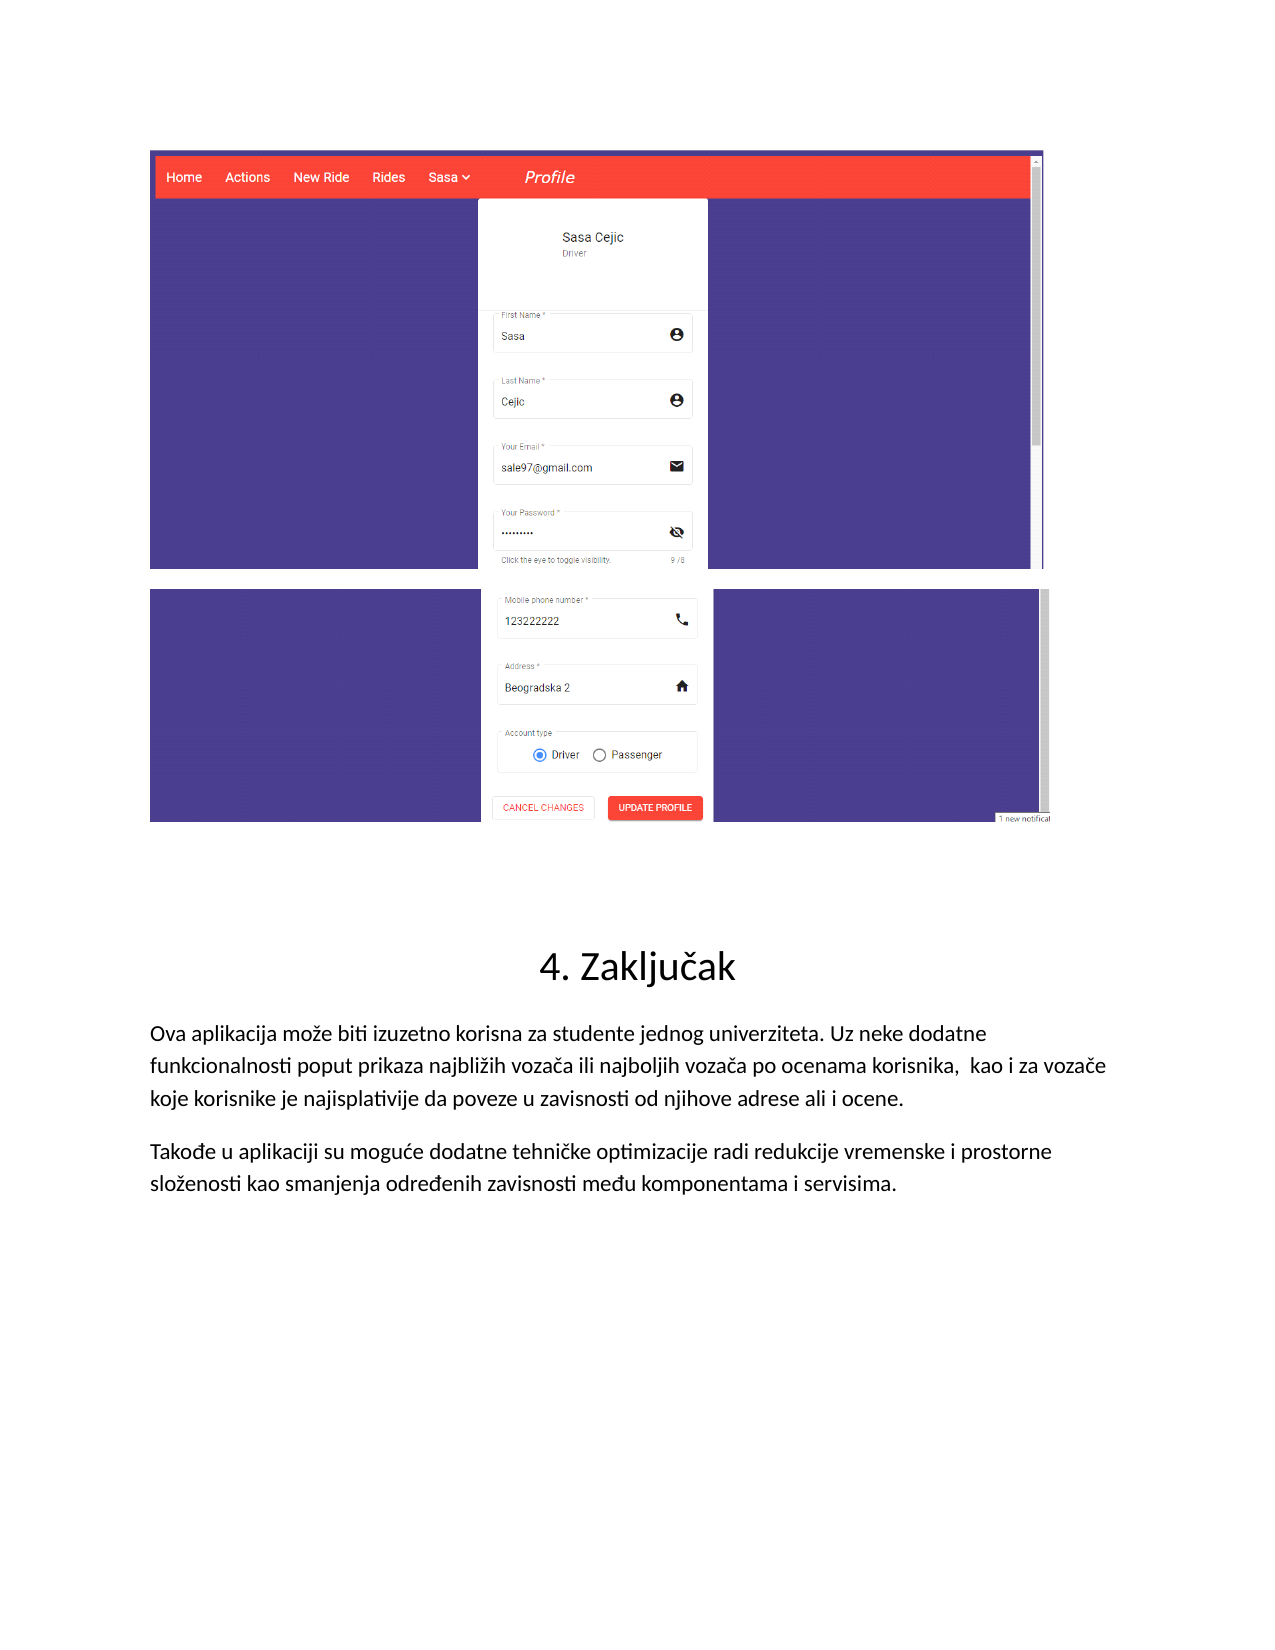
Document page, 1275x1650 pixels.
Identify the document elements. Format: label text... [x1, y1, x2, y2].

text 4. Zaključak [150, 940, 1125, 991]
text Ova aplikacija može biti izuzetno korisna za studente jednog univerziteta. Uz neke dodatne funkcionalnosti poput prikaza najbližih vozača ili najboljih vozača po ocenama korisnika, kao i za vozače koje korisnike je najisplativije da poveze u zavisnosti od njihove adrese ali i ocene. [150, 1019, 1125, 1112]
text Takođe u aplikaciji su moguće dodatne tehničke optimizacije radi redukcije vremenske i prostorne složenosti kao smanjenja određenih zavisnosti među komponentama i servisima. [150, 1137, 1125, 1197]
